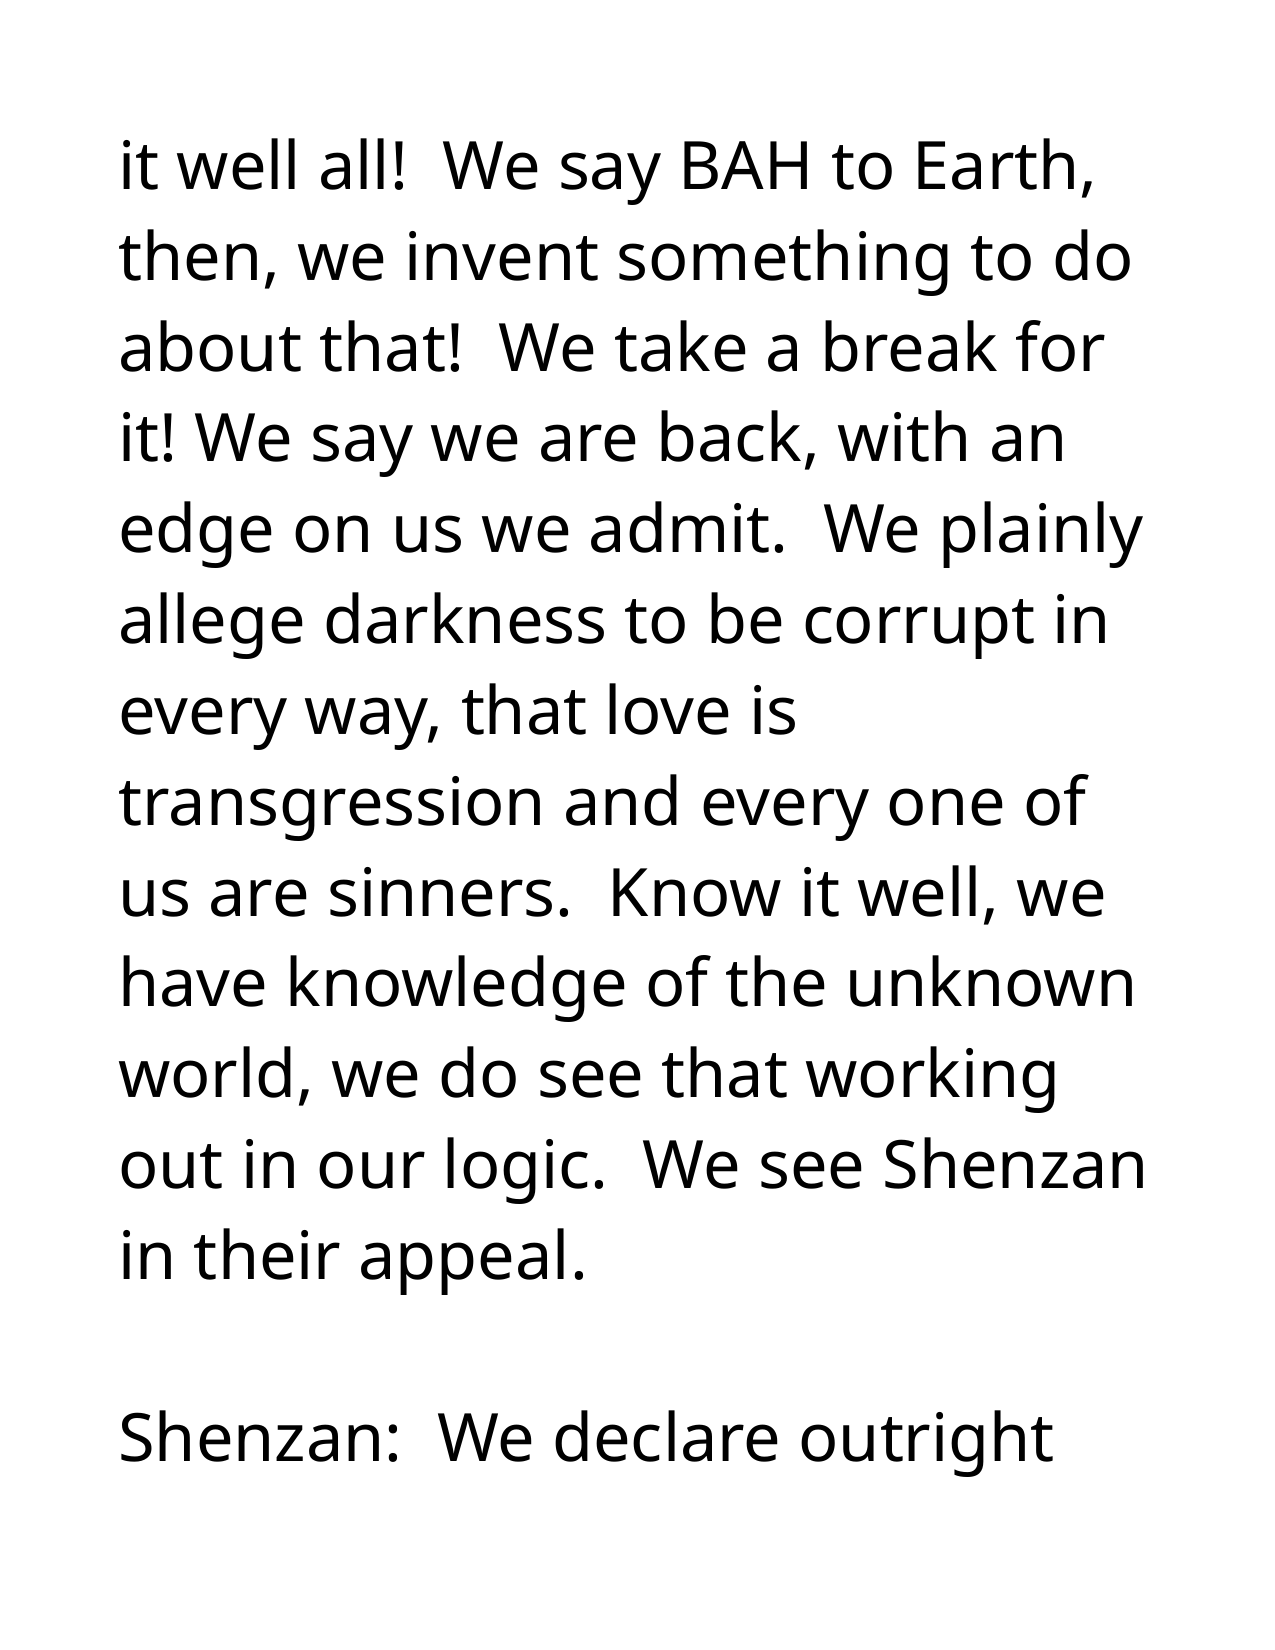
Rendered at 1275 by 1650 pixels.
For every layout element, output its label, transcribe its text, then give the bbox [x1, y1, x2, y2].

text Shenzan: We declare outright [118, 1390, 1157, 1481]
text it well all! We say BAH to Earth, then, we invent something to do about that! We take a break for it! We say we are back, with an edge on us we admit. We plainly allege darkness to be corrupt in every way, that love is transgression and every one of us are sinners. Know it well, we have knowledge of the unknown world, we do see that working out in our logic. We see Shenzan in their appeal. [118, 118, 1157, 1299]
